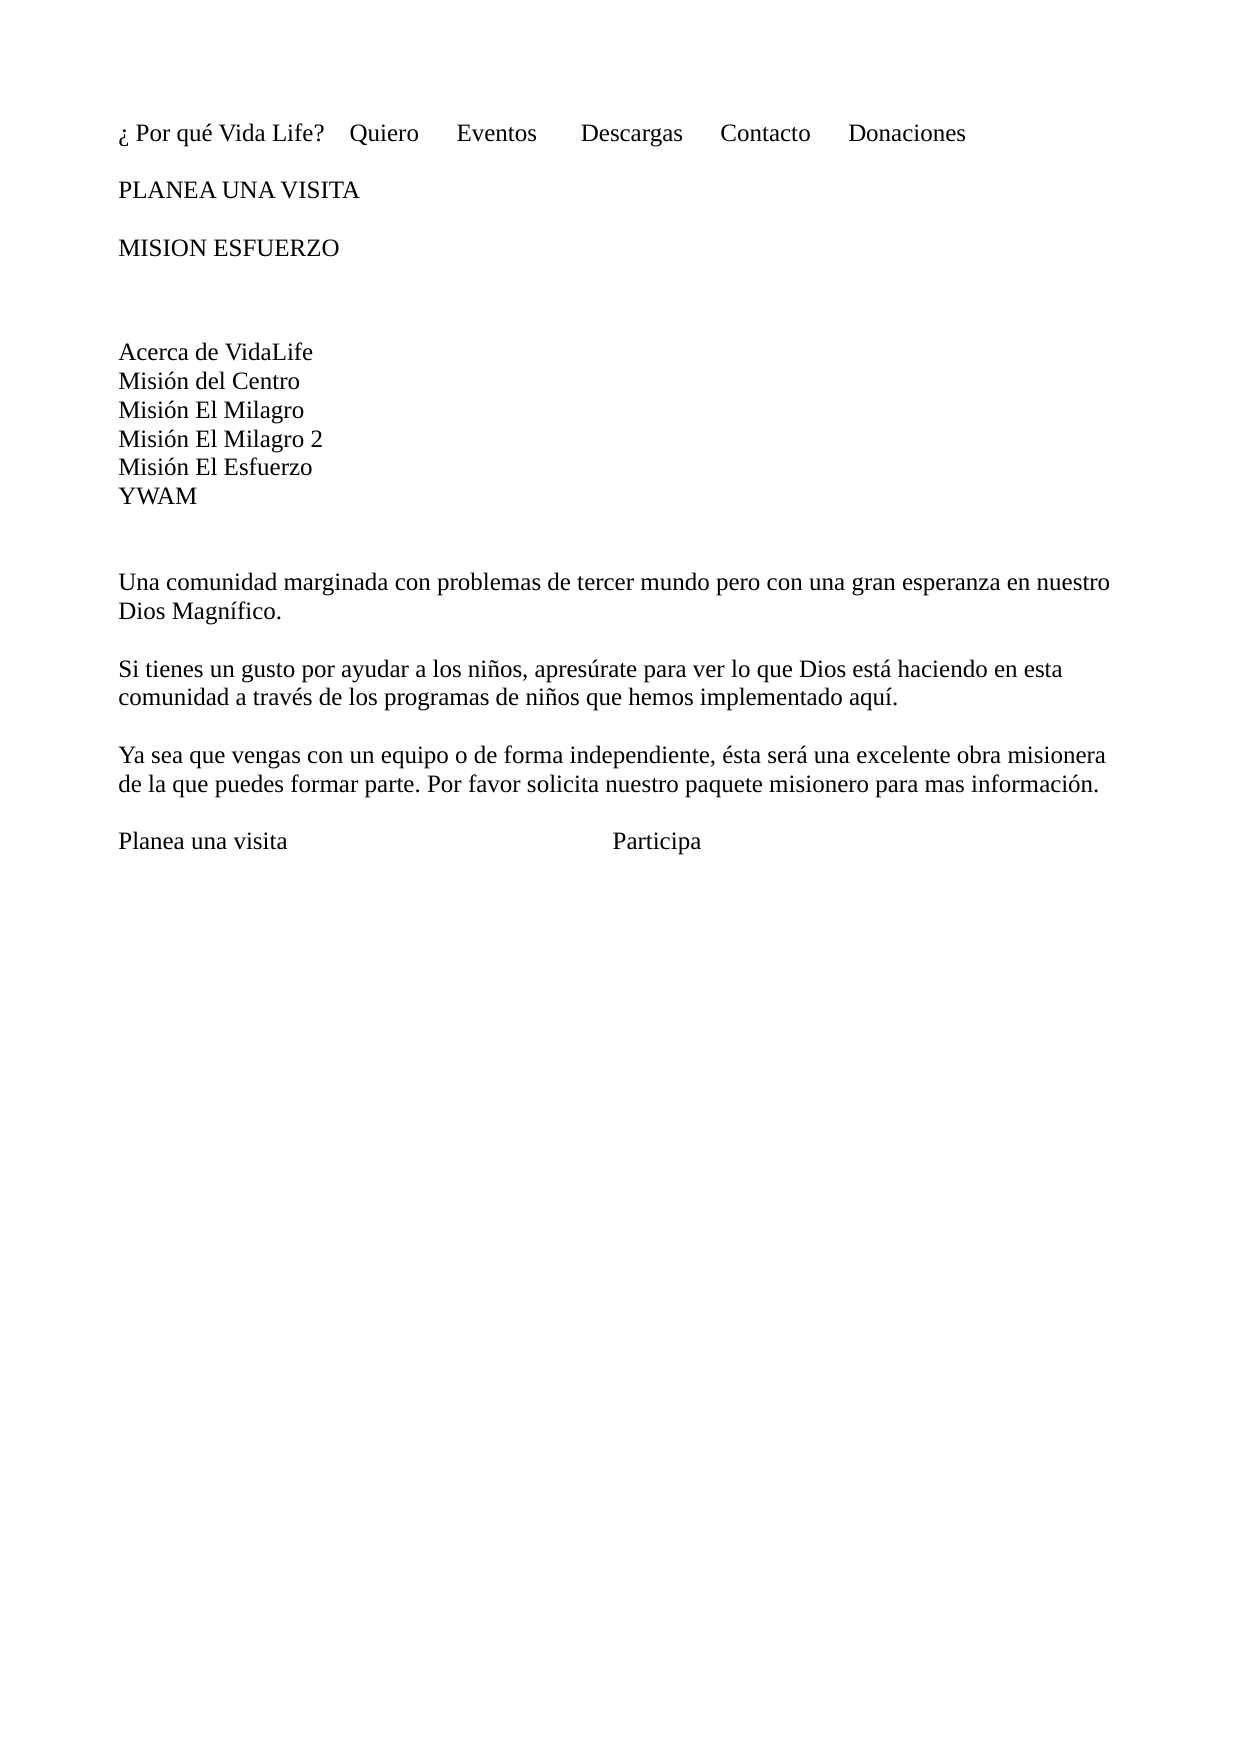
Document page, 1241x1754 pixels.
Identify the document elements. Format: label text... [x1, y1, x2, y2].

text YWAM [118, 481, 1122, 510]
text Una comunidad marginada con problemas de tercer mundo pero con una gran esperanza en nuestro Dios Magnífico. [118, 567, 1122, 625]
text Si tienes un gusto por ayudar a los niños, apresúrate para ver lo que Dios está haciendo en esta comunidad a través de los programas de niños que hemos implementado aquí. [118, 654, 1122, 711]
text Misión El Esfuerzo [118, 452, 1122, 481]
text Ya sea que vengas con un equipo o de forma independiente, ésta será una excelente obra misionera de la que puedes formar parte. Por favor solicita nuestro paquete misionero para mas información. [118, 740, 1122, 797]
text PLANEA UNA VISITA [118, 176, 1122, 204]
text Planea una visita Participa [118, 826, 1122, 855]
text ¿ Por qué Vida Life? Quiero Eventos Descargas Contacto Donaciones [118, 118, 1122, 147]
text Misión El Milagro 2 [118, 424, 1122, 452]
text Misión El Milagro [118, 395, 1122, 424]
text MISION ESFUERZO [118, 233, 1122, 262]
text Misión del Centro [118, 366, 1122, 395]
text Acerca de VidaLife [118, 291, 1122, 366]
